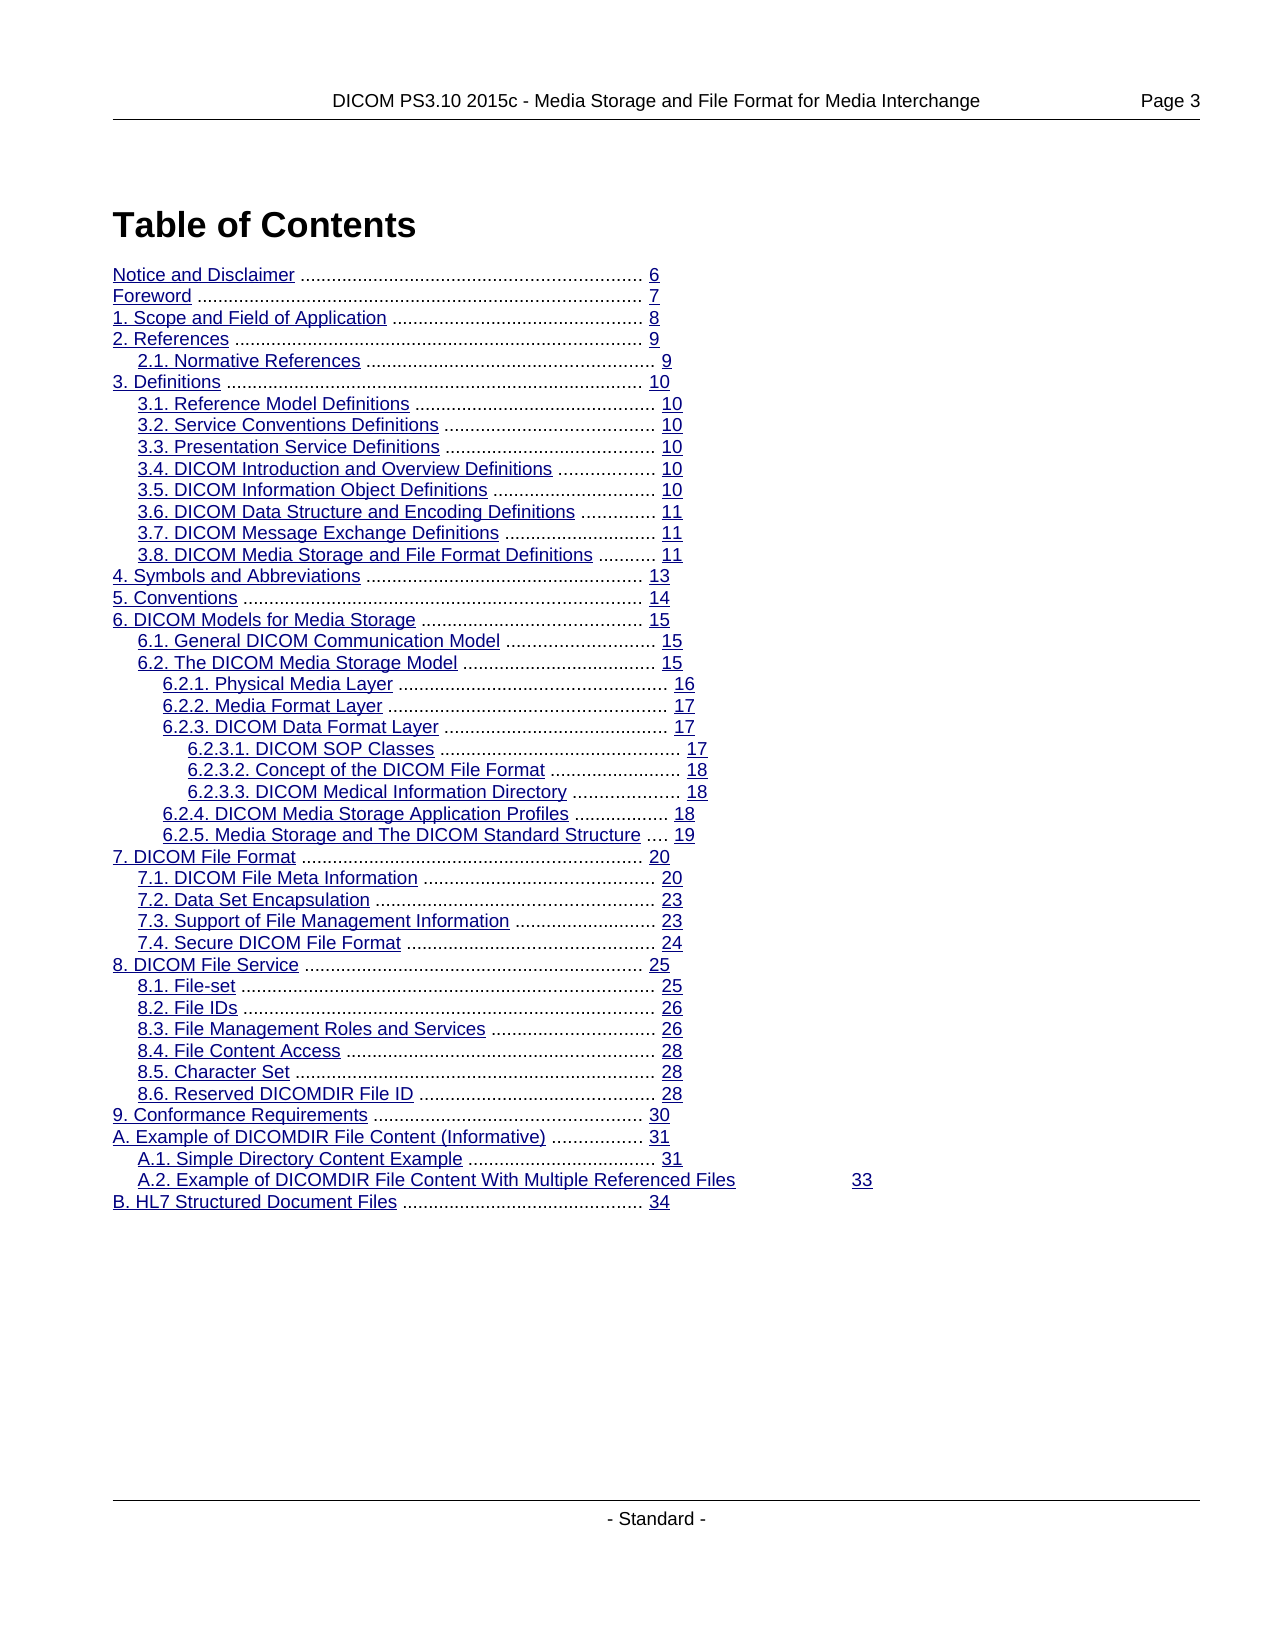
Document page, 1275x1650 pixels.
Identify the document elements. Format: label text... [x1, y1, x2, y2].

text 7. DICOM File Format 0 [112, 846, 1175, 867]
text 2.1. Normative References 0 [137, 349, 1175, 371]
text 6.2.3.2. Concept of the DICOM File Format 0 [187, 759, 1175, 781]
text 6.2.1. Physical Media Layer 0 [162, 673, 1175, 694]
text 8.2. File IDs 0 [137, 996, 1175, 1018]
text 8.6. Reserved DICOMDIR File ID 0 [137, 1083, 1175, 1104]
text 7.2. Data Set Encapsulation 0 [137, 889, 1175, 910]
text 6.2.3.3. DICOM Medical Information Directory 0 [187, 781, 1175, 802]
text 7.1. DICOM File Meta Information 0 [137, 867, 1175, 889]
text 6.2. The DICOM Media Storage Model 0 [137, 651, 1175, 673]
text 3. Definitions 0 [112, 371, 1175, 393]
text Notice and Disclaimer 0 [112, 263, 1175, 285]
text 6.2.2. Media Format Layer 0 [162, 694, 1175, 716]
text 6.2.4. DICOM Media Storage Application Profiles 0 [162, 802, 1175, 824]
text A.2. Example of DICOMDIR File Content With Multiple Referenced Files 0 [137, 1169, 1175, 1191]
text 4. Symbols and Abbreviations 0 [112, 565, 1175, 587]
text 7.4. Secure DICOM File Format 0 [137, 932, 1175, 953]
text 1. Scope and Field of Application 0 [112, 306, 1175, 328]
text 6.1. General DICOM Communication Model 0 [137, 630, 1175, 651]
text 8.5. Character Set 0 [137, 1061, 1175, 1083]
text 3.3. Presentation Service Definitions 0 [137, 436, 1175, 457]
text 5. Conventions 0 [112, 587, 1175, 608]
text 6.2.3. DICOM Data Format Layer 0 [162, 716, 1175, 738]
text 6. DICOM Models for Media Storage 0 [112, 608, 1175, 630]
text 6.2.3.1. DICOM SOP Classes 0 [187, 738, 1175, 759]
text 2. References 0 [112, 328, 1175, 349]
text 3.4. DICOM Introduction and Overview Definitions 0 [137, 457, 1175, 479]
text 3.2. Service Conventions Definitions 0 [137, 414, 1175, 436]
text Table of Contents [112, 204, 1200, 245]
text 3.8. DICOM Media Storage and File Format Definitions 0 [137, 544, 1175, 565]
text A.1. Simple Directory Content Example 0 [137, 1147, 1175, 1169]
text Foreword 0 [112, 285, 1175, 306]
text 8.3. File Management Roles and Services 0 [137, 1018, 1175, 1039]
text 9. Conformance Requirements 0 [112, 1104, 1175, 1126]
text 3.5. DICOM Information Object Definitions 0 [137, 479, 1175, 501]
text 7.3. Support of File Management Information 0 [137, 910, 1175, 932]
text 8.1. File-set 0 [137, 975, 1175, 996]
text 6.2.5. Media Storage and The DICOM Standard Structure 0 [162, 824, 1175, 846]
text A. Example of DICOMDIR File Content (Informative) 0 [112, 1126, 1175, 1147]
text 3.6. DICOM Data Structure and Encoding Definitions 0 [137, 501, 1175, 522]
text 8.4. File Content Access 0 [137, 1039, 1175, 1061]
text 3.7. DICOM Message Exchange Definitions 0 [137, 522, 1175, 544]
text 3.1. Reference Model Definitions 0 [137, 393, 1175, 414]
text B. HL7 Structured Document Files 0 [112, 1191, 1175, 1212]
text 8. DICOM File Service 0 [112, 953, 1175, 975]
